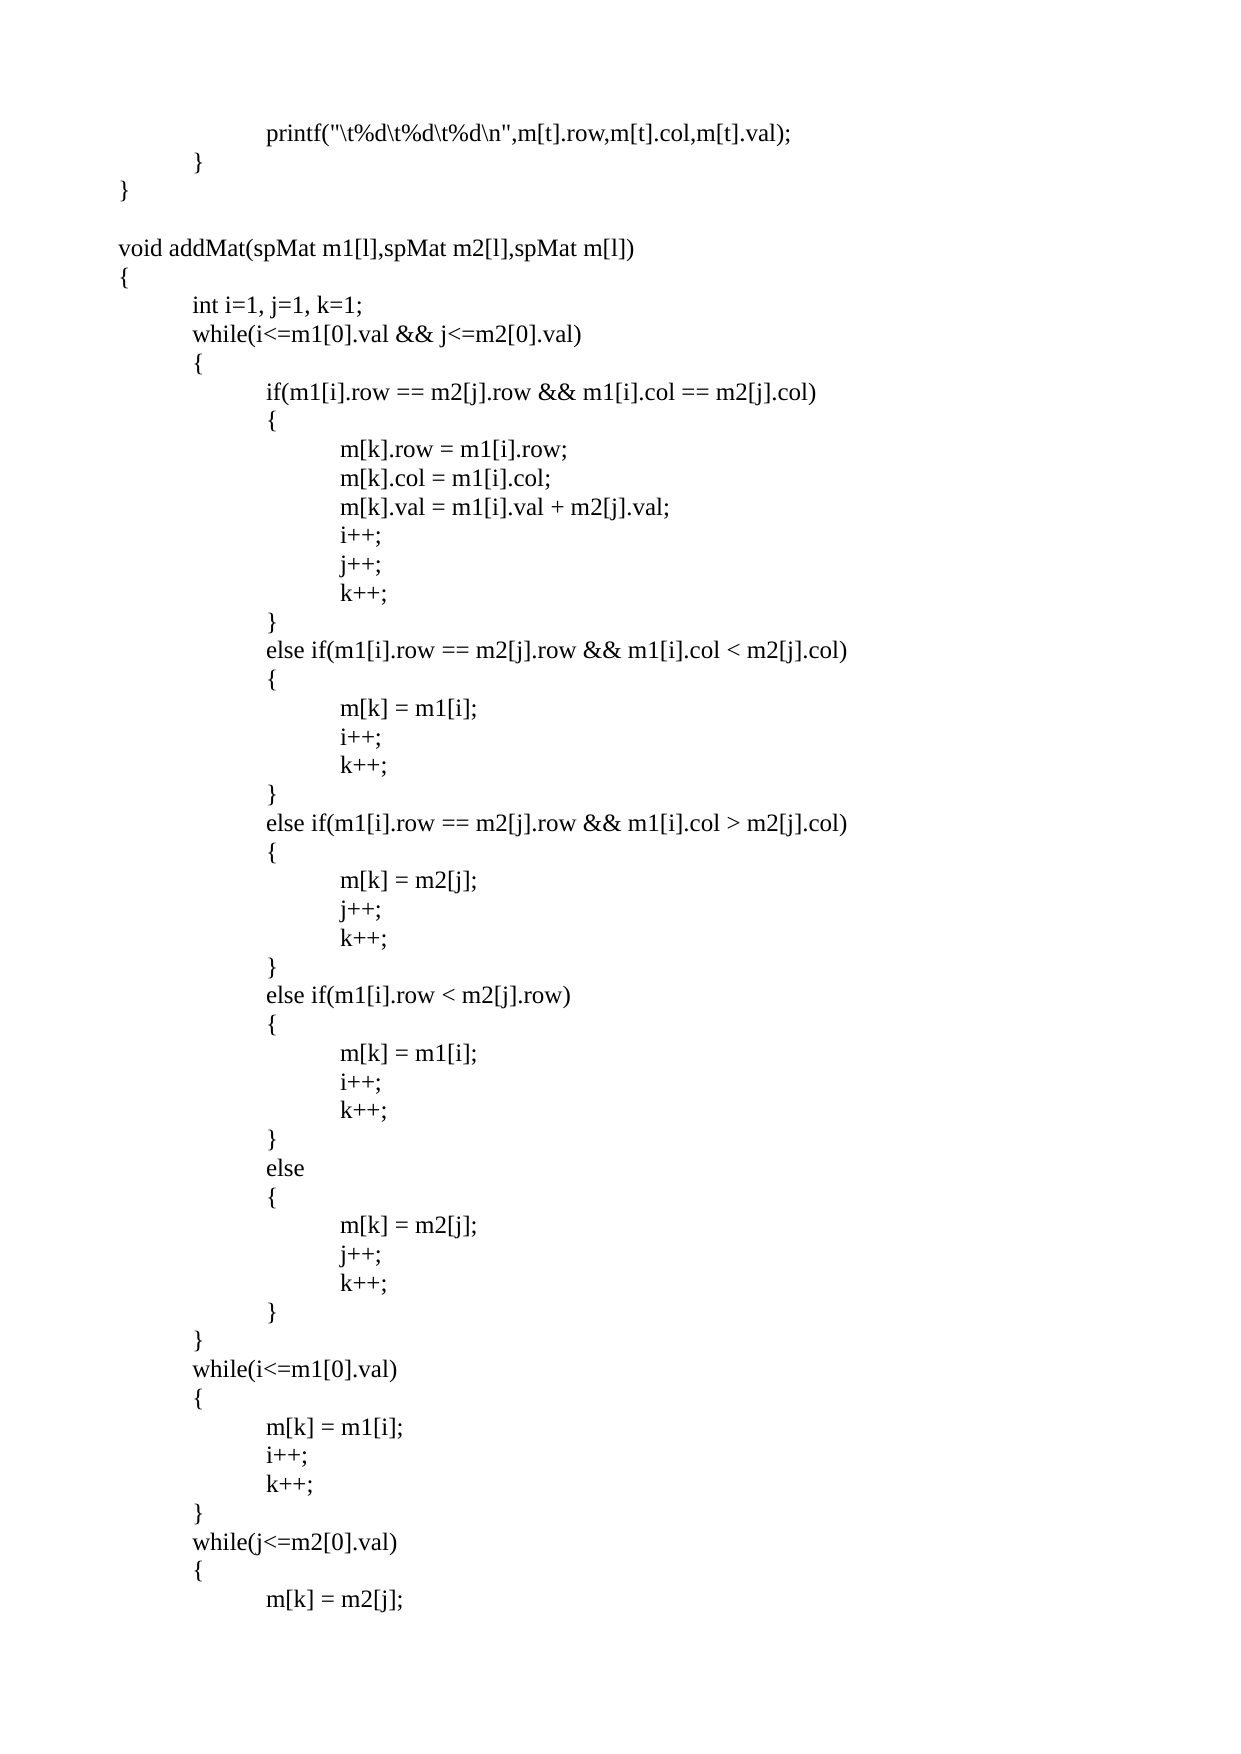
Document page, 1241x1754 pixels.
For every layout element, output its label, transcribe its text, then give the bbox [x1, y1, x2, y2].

text k++; [118, 751, 1122, 779]
text m[k] = m2[j]; [118, 866, 1122, 894]
text while(i<=m1[0].val) [118, 1354, 1122, 1383]
text void addMat(spMat m1[l],spMat m2[l],spMat m[l]) [118, 233, 1122, 262]
text else if(m1[i].row == m2[j].row && m1[i].col > m2[j].col) [118, 808, 1122, 837]
text m[k] = m2[j]; [118, 1584, 1122, 1613]
text k++; [118, 1096, 1122, 1124]
text } [118, 779, 1122, 808]
text } [118, 1498, 1122, 1527]
text i++; [118, 1067, 1122, 1096]
text { [118, 348, 1122, 377]
text else [118, 1153, 1122, 1182]
text { [118, 1182, 1122, 1211]
text { [118, 837, 1122, 866]
text m[k] = m1[i]; [118, 693, 1122, 722]
text } [118, 607, 1122, 636]
text { [118, 1556, 1122, 1584]
text j++; [118, 549, 1122, 578]
text { [118, 664, 1122, 693]
text m[k].row = m1[i].row; [118, 434, 1122, 463]
text m[k] = m1[i]; [118, 1038, 1122, 1067]
text i++; [118, 722, 1122, 751]
text printf("\t%d\t%d\t%d\n",m[t].row,m[t].col,m[t].val); [118, 118, 1122, 147]
text i++; [118, 1441, 1122, 1469]
text i++; [118, 521, 1122, 549]
text int i=1, j=1, k=1; [118, 291, 1122, 319]
text } [118, 176, 1122, 204]
text else if(m1[i].row == m2[j].row && m1[i].col < m2[j].col) [118, 636, 1122, 664]
text k++; [118, 578, 1122, 607]
text else if(m1[i].row < m2[j].row) [118, 981, 1122, 1009]
text } [118, 1297, 1122, 1326]
text while(i<=m1[0].val && j<=m2[0].val) [118, 319, 1122, 348]
text m[k].val = m1[i].val + m2[j].val; [118, 492, 1122, 521]
text while(j<=m2[0].val) [118, 1527, 1122, 1556]
text } [118, 1326, 1122, 1354]
text k++; [118, 923, 1122, 952]
text j++; [118, 1239, 1122, 1268]
text { [118, 1383, 1122, 1412]
text k++; [118, 1469, 1122, 1498]
text { [118, 262, 1122, 291]
text k++; [118, 1268, 1122, 1297]
text { [118, 406, 1122, 434]
text if(m1[i].row == m2[j].row && m1[i].col == m2[j].col) [118, 377, 1122, 406]
text } [118, 1124, 1122, 1153]
text m[k] = m1[i]; [118, 1412, 1122, 1441]
text { [118, 1009, 1122, 1038]
text } [118, 147, 1122, 176]
text } [118, 952, 1122, 981]
text m[k].col = m1[i].col; [118, 463, 1122, 492]
text j++; [118, 894, 1122, 923]
text m[k] = m2[j]; [118, 1211, 1122, 1239]
